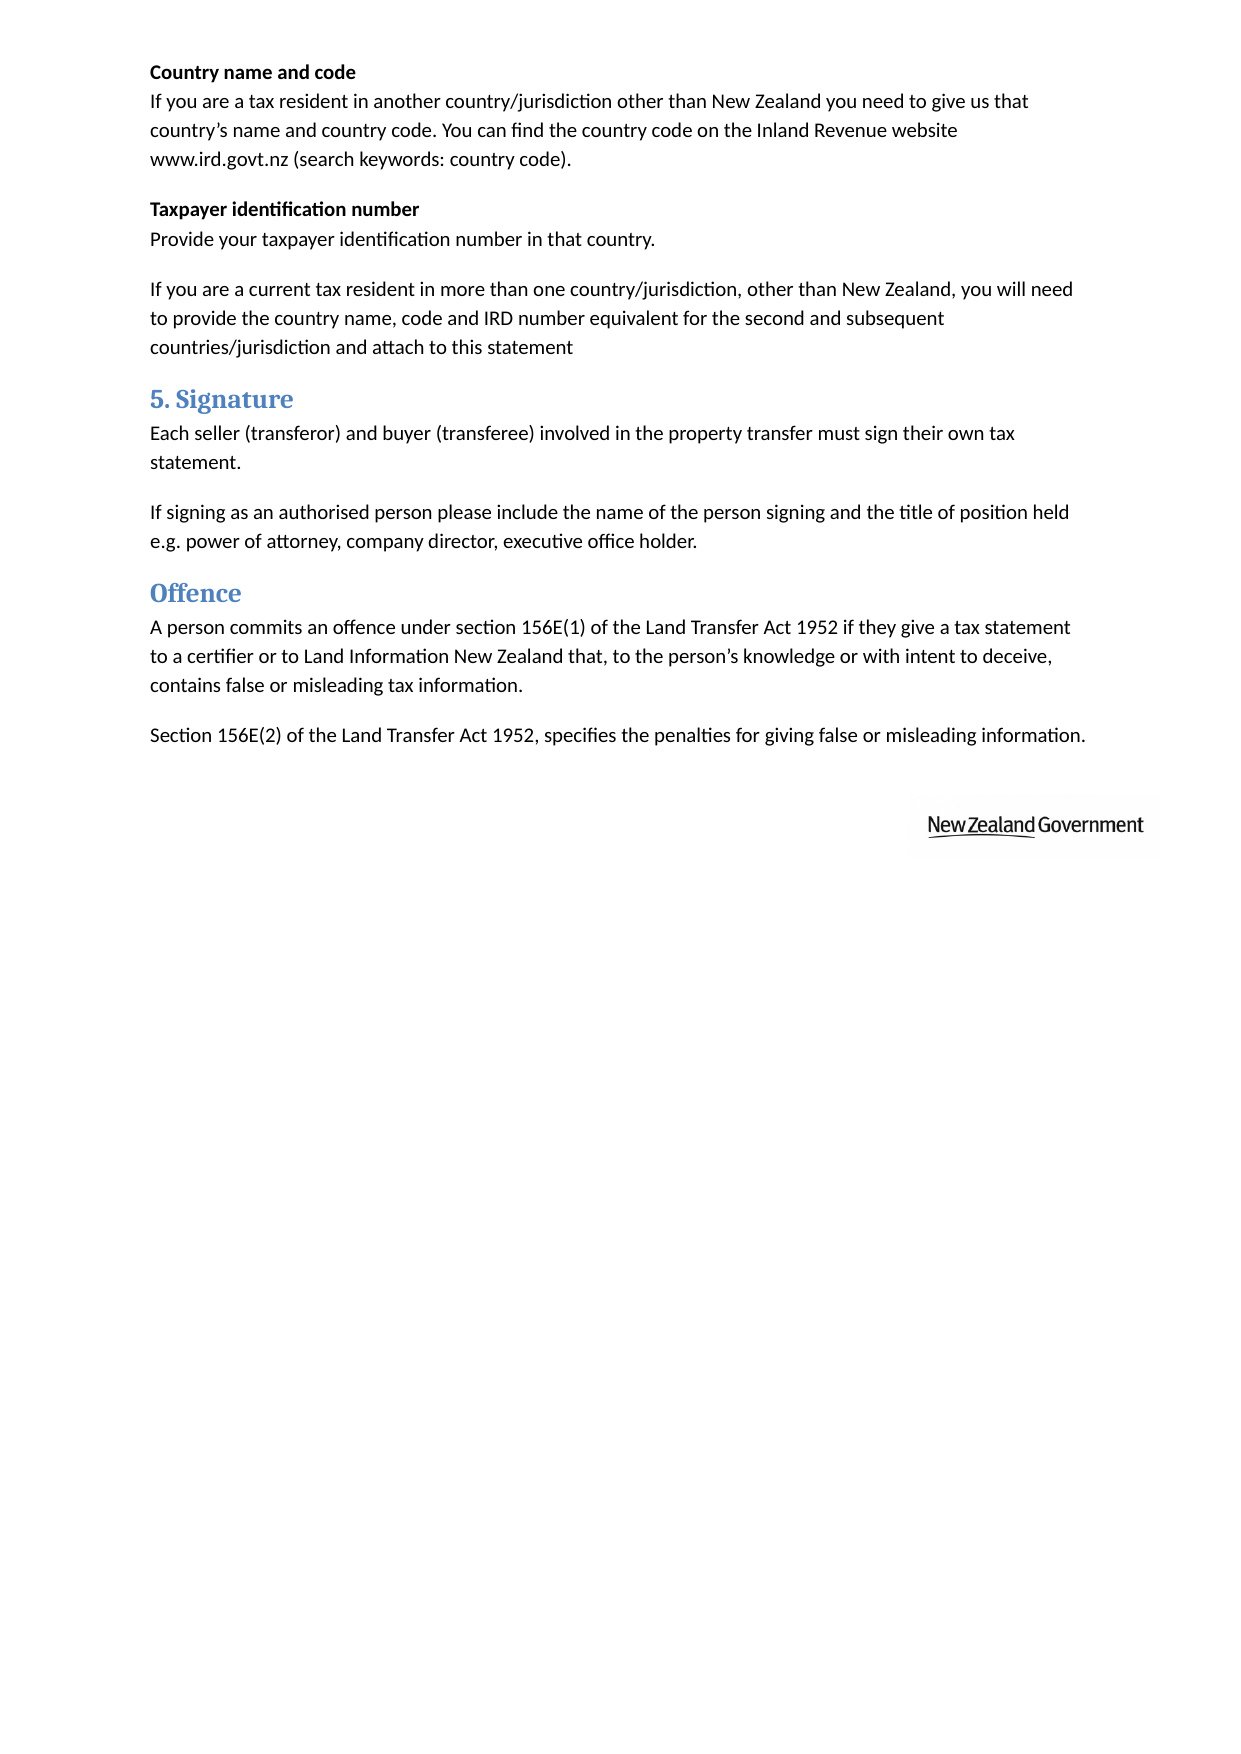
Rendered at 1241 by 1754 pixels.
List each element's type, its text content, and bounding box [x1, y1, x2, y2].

text If signing as an authorised person please include the name of the person signing and the title of position held e.g. power of attorney, company director, executive office holder. [150, 499, 1090, 553]
text Each seller (transferor) and buyer (transferee) involved in the property transfer must sign their own tax statement. [150, 420, 1090, 474]
text A person commits an offence under section 156E(1) of the Land Transfer Act 1952 if they give a tax statement to a certifier or to Land Information New Zealand that, to the person’s knowledge or with intent to deceive, contains false or misleading tax information. [150, 614, 1090, 698]
subtitle 5. Signature [150, 384, 1090, 415]
text Taxpayer identification number Provide your taxpayer identification number in that country. [150, 197, 1090, 251]
subtitle Offence [150, 578, 1090, 609]
text Country name and code If you are a tax resident in another country/jurisdiction other than New Zealand you need to give us that country’s name and country code. You can find the country code on the Inland Revenue website www.ird.govt.nz (search keywords: country code). [150, 59, 1090, 172]
picture [916, 794, 1164, 860]
text Section 156E(2) of the Land Transfer Act 1952, specifies the penalties for giving false or misleading information. [150, 722, 1090, 748]
text If you are a current tax resident in more than one country/jurisdiction, other than New Zealand, you will need to provide the country name, code and IRD number equivalent for the second and subsequent countries/jurisdiction and attach to this statement [150, 276, 1090, 359]
